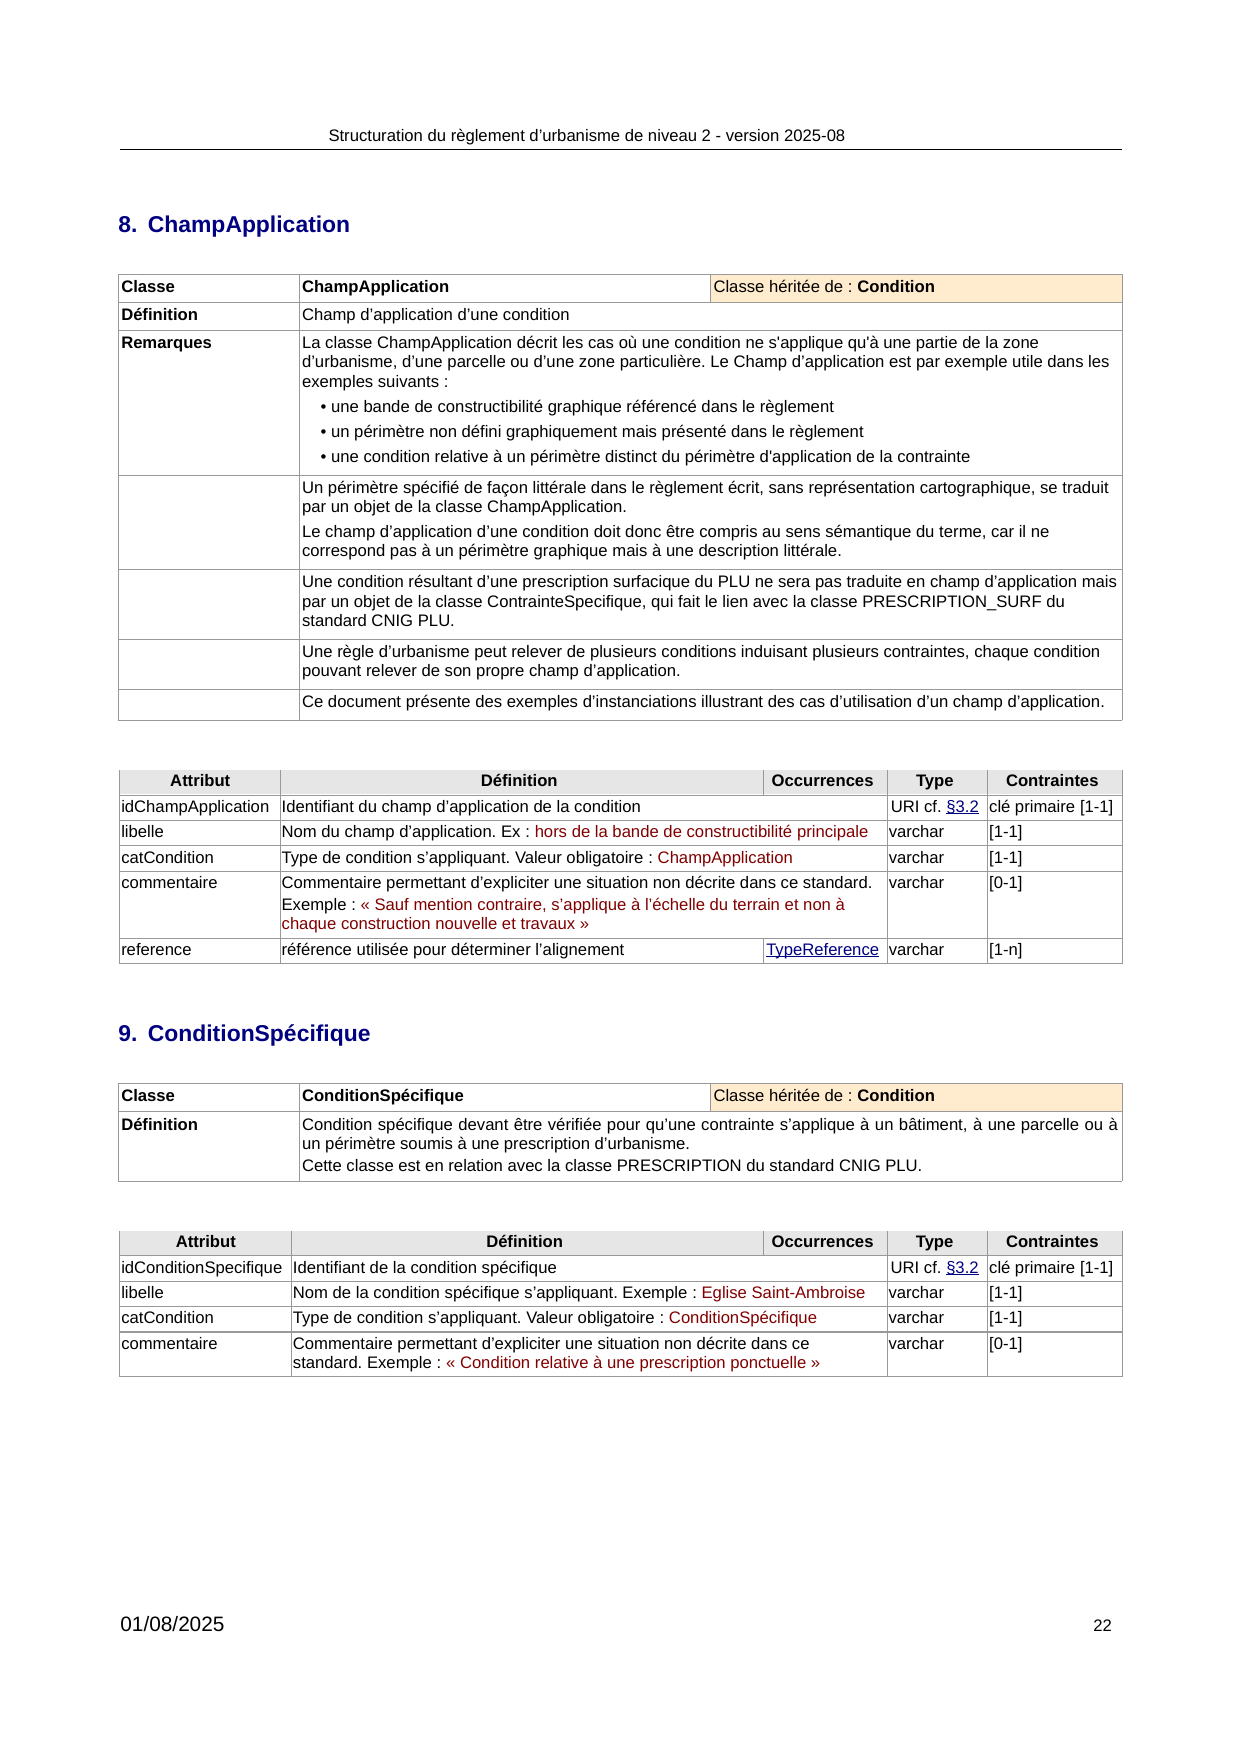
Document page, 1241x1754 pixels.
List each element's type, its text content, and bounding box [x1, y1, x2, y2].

table_header Définition [281, 770, 763, 794]
table_header Classe [119, 275, 299, 302]
table_cell Définition [119, 1112, 299, 1181]
table_cell varchar [888, 872, 987, 937]
table_cell catCondition [120, 846, 280, 871]
table_cell Type de condition s’appliquant. Valeur obligatoire : ChampApplication [281, 846, 887, 871]
table_cell [119, 570, 299, 638]
table_cell Nom du champ d’application. Ex : hors de la bande de constructibilité principale [281, 821, 887, 845]
table_cell Champ d’application d’une condition [300, 303, 1122, 330]
table_cell [119, 690, 299, 720]
table_cell [119, 476, 299, 569]
table_header Type [888, 770, 987, 794]
subtitle ConditionSpécifique [118, 1020, 1122, 1046]
table_cell URI cf. §3.2 [888, 796, 987, 820]
table_header ChampApplication [300, 275, 710, 302]
table_cell varchar [888, 1333, 987, 1376]
table_cell [1-1] [988, 821, 1122, 845]
table_cell reference [120, 939, 280, 963]
table_header Contraintes [988, 770, 1122, 794]
table_cell URI cf. §3.2 [888, 1256, 987, 1281]
table_cell TypeReference [764, 939, 887, 963]
table_cell Définition [119, 303, 299, 330]
table_cell [119, 640, 299, 689]
subtitle ChampApplication [118, 211, 1122, 237]
table_cell [1-1] [988, 1282, 1122, 1306]
table_cell [0-1] [988, 872, 1122, 937]
table_cell Ce document présente des exemples d’instanciations illustrant des cas d’utilisation d’un champ d’application. [300, 690, 1122, 720]
table_cell ‍commentaire [120, 1333, 291, 1376]
table_cell libelle [120, 1282, 291, 1306]
table_cell Identifiant du champ d’application de la condition [281, 796, 887, 820]
table_cell Un périmètre spécifié de façon littérale dans le règlement écrit, sans représentation cartographique, se traduit par un objet de la classe ChampApplication. Le champ d’application d’une condition doit donc être compris au sens sémantique du terme, car il ne correspond pas à un périmètre graphique mais à une description littérale. [300, 476, 1122, 569]
table_cell idConditionSpecifique [120, 1256, 291, 1281]
table_header Définition [292, 1231, 763, 1255]
table_cell Identifiant de la condition spécifique [292, 1256, 887, 1281]
table_cell clé primaire [1-1] [988, 1256, 1122, 1281]
table_cell idChampApplication [120, 796, 280, 820]
table_header Classe héritée de : Condition [711, 1084, 1122, 1111]
table_header ConditionSpécifique [300, 1084, 710, 1111]
table_cell [1-1] [988, 1307, 1122, 1331]
table_cell référence utilisée pour déterminer l’alignement [281, 939, 763, 963]
table_header Occurrences [764, 770, 887, 794]
table_cell varchar [888, 939, 987, 963]
table_cell Type de condition s’appliquant. Valeur obligatoire : ConditionSpécifique [292, 1307, 887, 1331]
table_cell Commentaire permettant d’expliciter une situation non décrite dans ce standard. Exemple : « Condition relative à une prescription ponctuelle » [292, 1333, 887, 1376]
table_cell Condition spécifique devant être vérifiée pour qu’une contrainte s’applique à un bâtiment, à une parcelle ou à un périmètre soumis à une prescription d’urbanisme. Cette classe est en relation avec la classe PRESCRIPTION du standard CNIG PLU. [300, 1112, 1122, 1181]
table_header Type [888, 1231, 987, 1255]
table_cell [1-n] [988, 939, 1122, 963]
table_cell [0-1] [988, 1333, 1122, 1376]
table_header Attribut [120, 1231, 291, 1255]
table_cell [1-1] [988, 846, 1122, 871]
table_cell La classe ChampApplication décrit les cas où une condition ne s'applique qu'à une partie de la zone d’urbanisme, d’une parcelle ou d’une zone particulière. Le Champ d’application est par exemple utile dans les exemples suivants : • une bande de constructibilité graphique référencé dans le règlement • un périmètre non défini graphiquement mais présenté dans le règlement • une condition relative à un périmètre distinct du périmètre d'application de la contrainte [300, 331, 1122, 475]
table_header Classe héritée de : Condition [711, 275, 1122, 302]
table_cell catCondition [120, 1307, 291, 1331]
table_header Occurrences [764, 1231, 887, 1255]
table_cell Nom de la condition spécifique s’appliquant. Exemple : Eglise Saint-Ambroise [292, 1282, 887, 1306]
table_cell varchar [888, 821, 987, 845]
table_cell Commentaire permettant d’expliciter une situation non décrite dans ce standard. Exemple : « Sauf mention contraire, s’applique à l’échelle du terrain et non à chaque construction nouvelle et travaux » [281, 872, 887, 937]
table_cell clé primaire [1-1] [988, 796, 1122, 820]
table_cell Remarques [119, 331, 299, 475]
table_cell libelle [120, 821, 280, 845]
table_cell varchar [888, 1282, 987, 1306]
table_cell Une règle d’urbanisme peut relever de plusieurs conditions induisant plusieurs contraintes, chaque condition pouvant relever de son propre champ d’application. [300, 640, 1122, 689]
table_header Attribut [120, 770, 280, 794]
table_cell Une condition résultant d’une prescription surfacique du PLU ne sera pas traduite en champ d’application mais par un objet de la classe ContrainteSpecifique, qui fait le lien avec la classe PRESCRIPTION_SURF du standard CNIG PLU. [300, 570, 1122, 638]
table_header Contraintes [988, 1231, 1122, 1255]
table_header Classe [119, 1084, 299, 1111]
table_cell varchar [888, 846, 987, 871]
table_cell ‍commentaire [120, 872, 280, 937]
table_cell varchar [888, 1307, 987, 1331]
